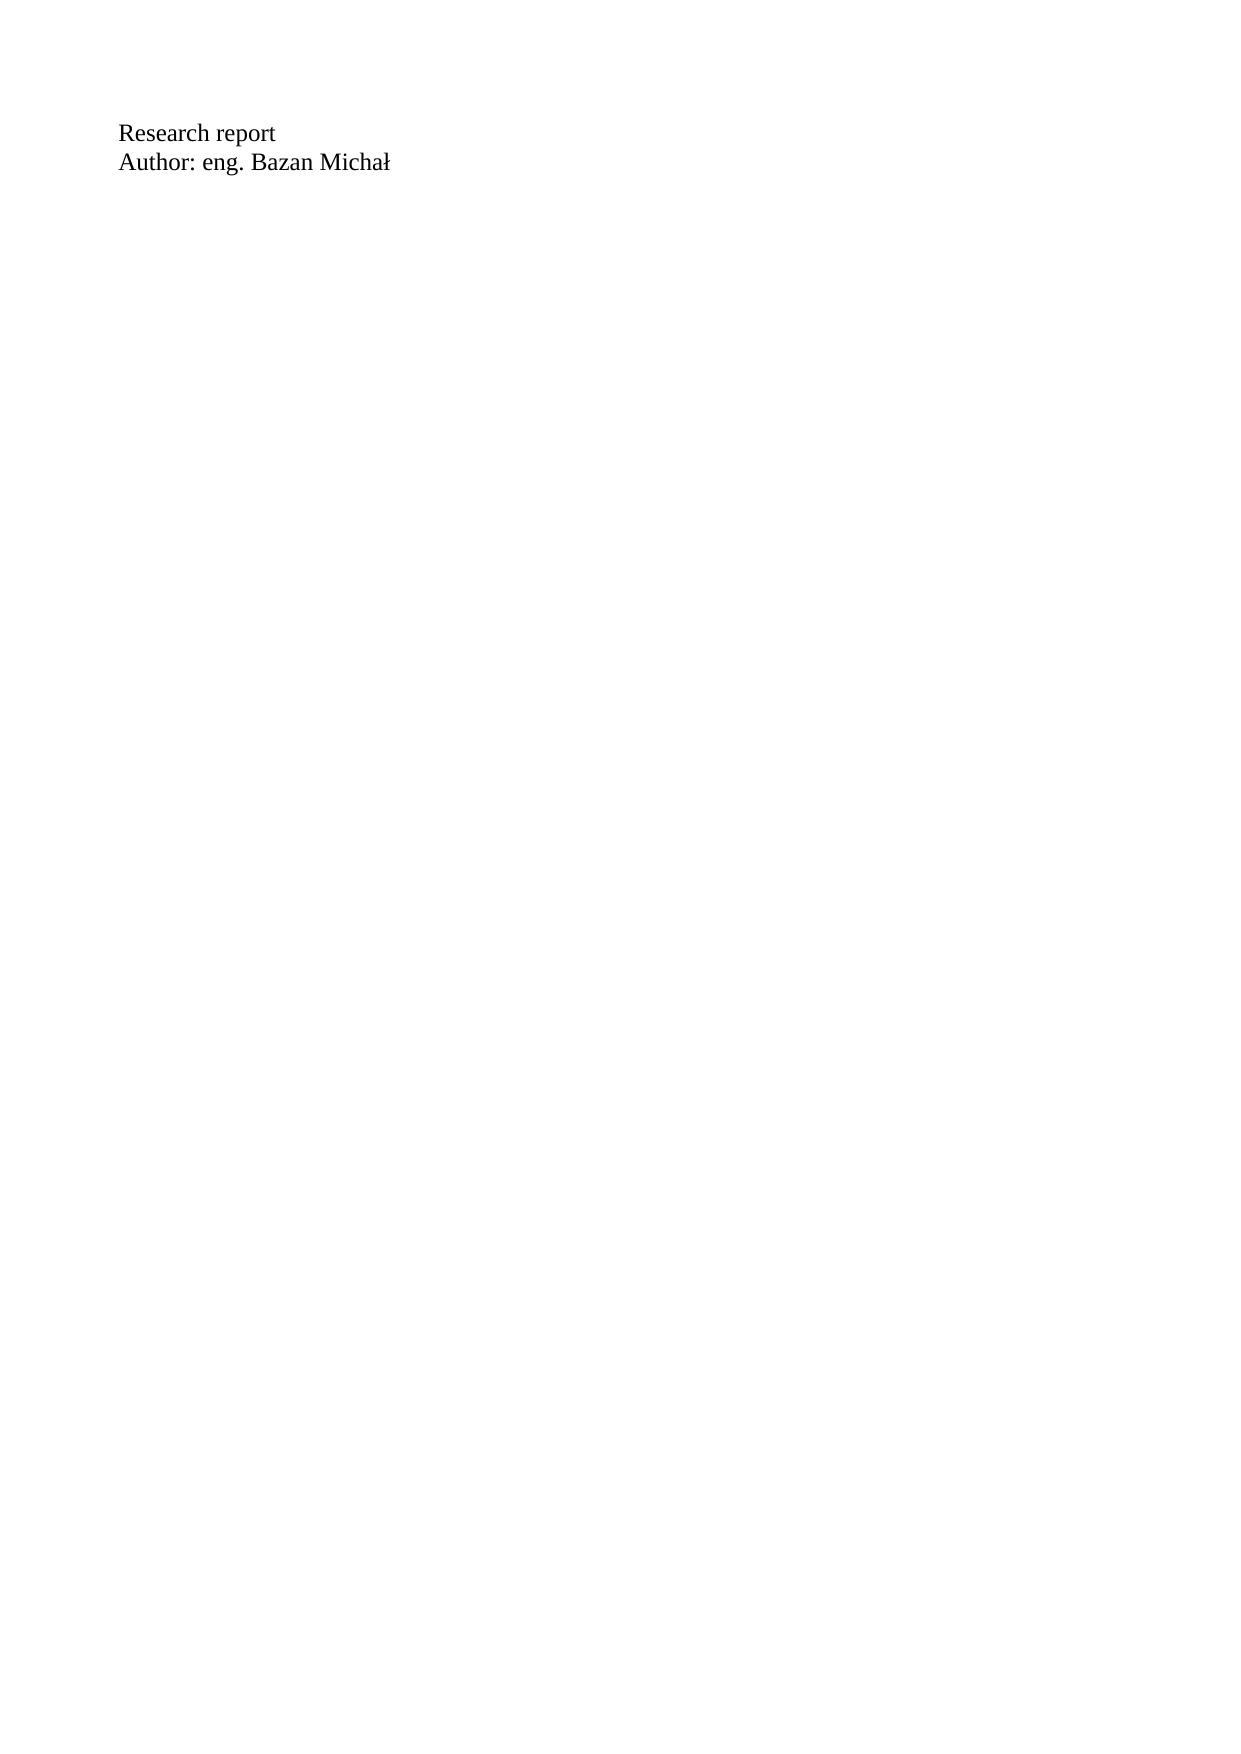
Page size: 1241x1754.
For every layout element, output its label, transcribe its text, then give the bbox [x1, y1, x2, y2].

text Author: eng. Bazan Michał [118, 147, 1122, 176]
text Research report [118, 118, 1122, 147]
